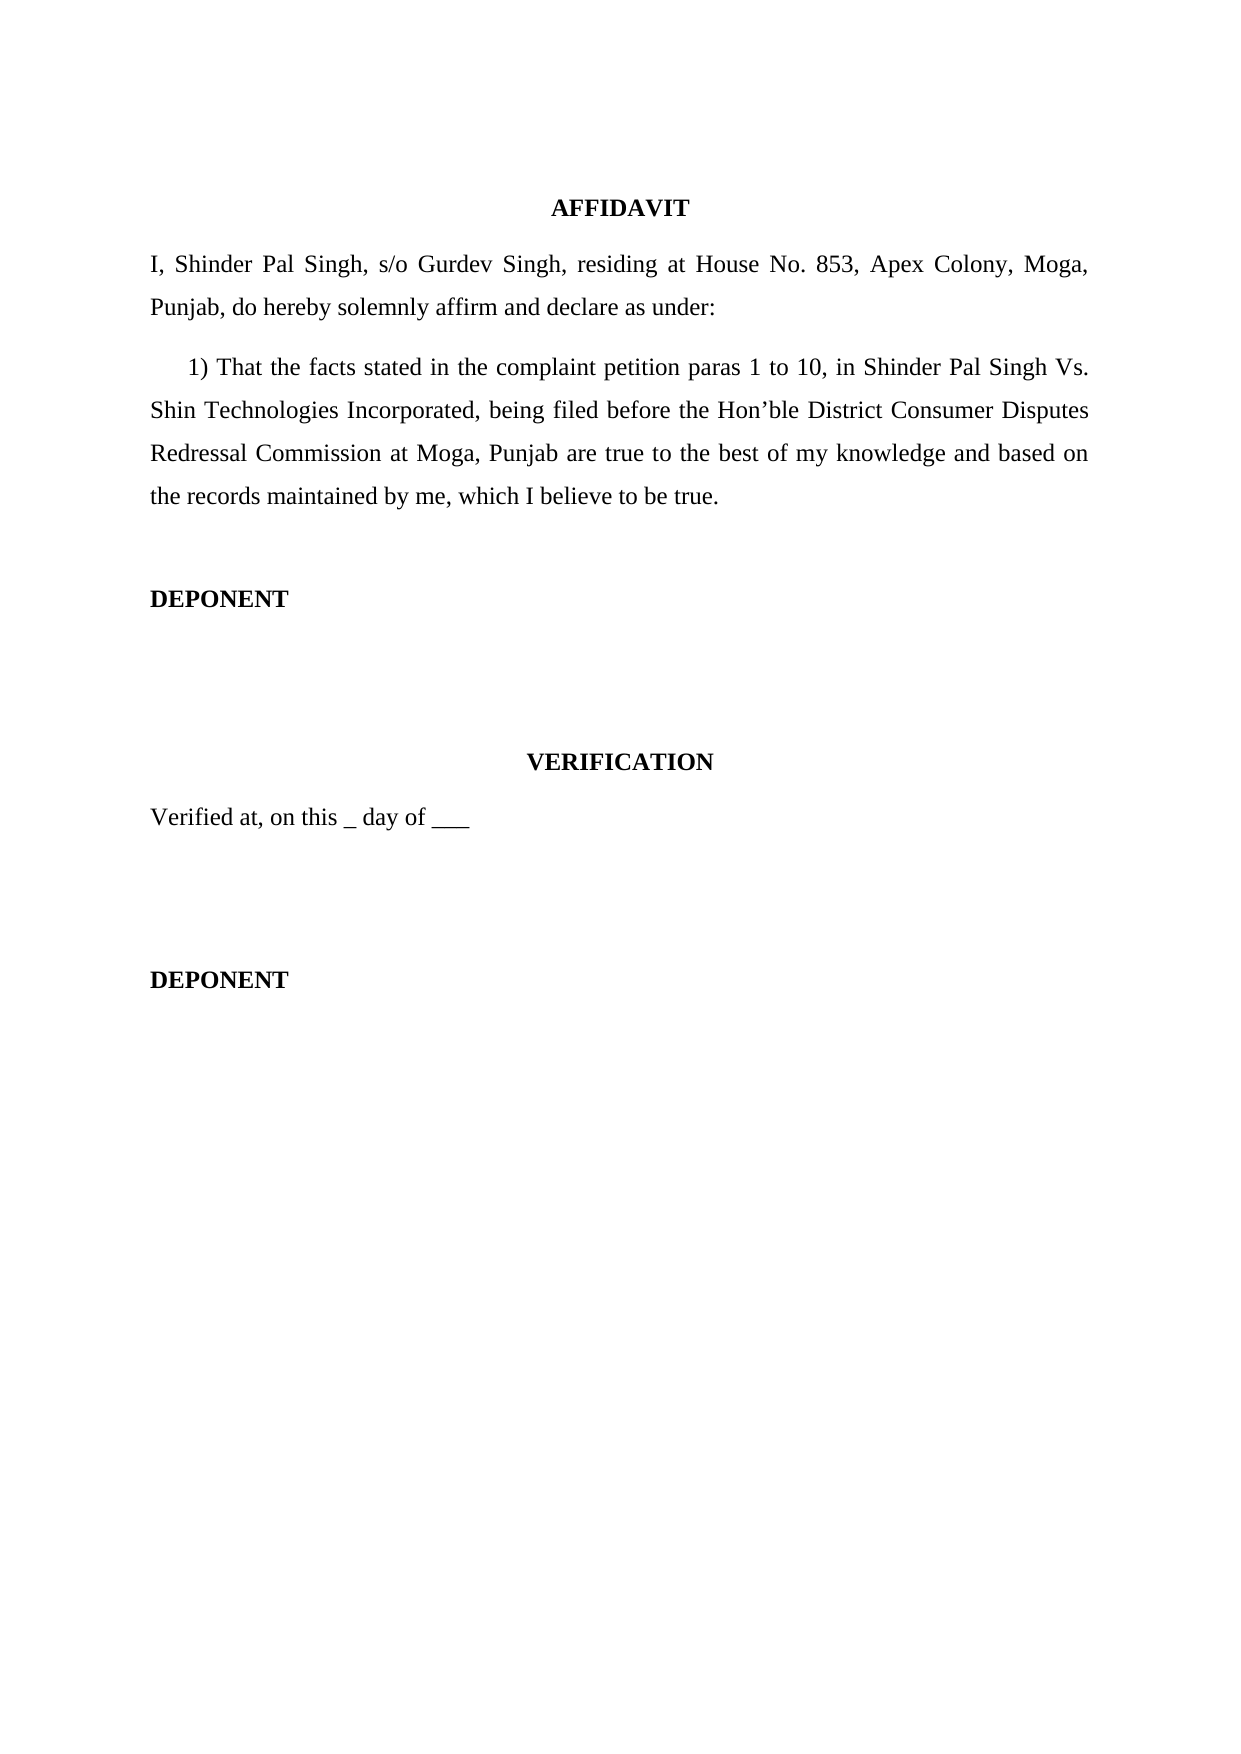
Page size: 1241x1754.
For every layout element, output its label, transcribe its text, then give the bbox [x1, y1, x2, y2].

text I, Shinder Pal Singh, s/o Gurdev Singh, residing at House No. 853, Apex Colony, Moga, Punjab, do hereby solemnly affirm and declare as under: [150, 249, 1090, 321]
text DEPONENT [150, 965, 1090, 994]
text DEPONENT [150, 584, 1090, 613]
text AFFIDAVIT [150, 193, 1090, 222]
text Verified at, on this _ day of ___ [150, 802, 1090, 831]
text VERIFICATION [150, 747, 1090, 775]
text 1) That the facts stated in the complaint petition paras 1 to 10, in Shinder Pal Singh Vs. Shin Technologies Incorporated, being filed before the Hon’ble District Consumer Disputes Redressal Commission at Moga, Punjab are true to the best of my knowledge and based on the records maintained by me, which I believe to be true. [150, 352, 1090, 510]
